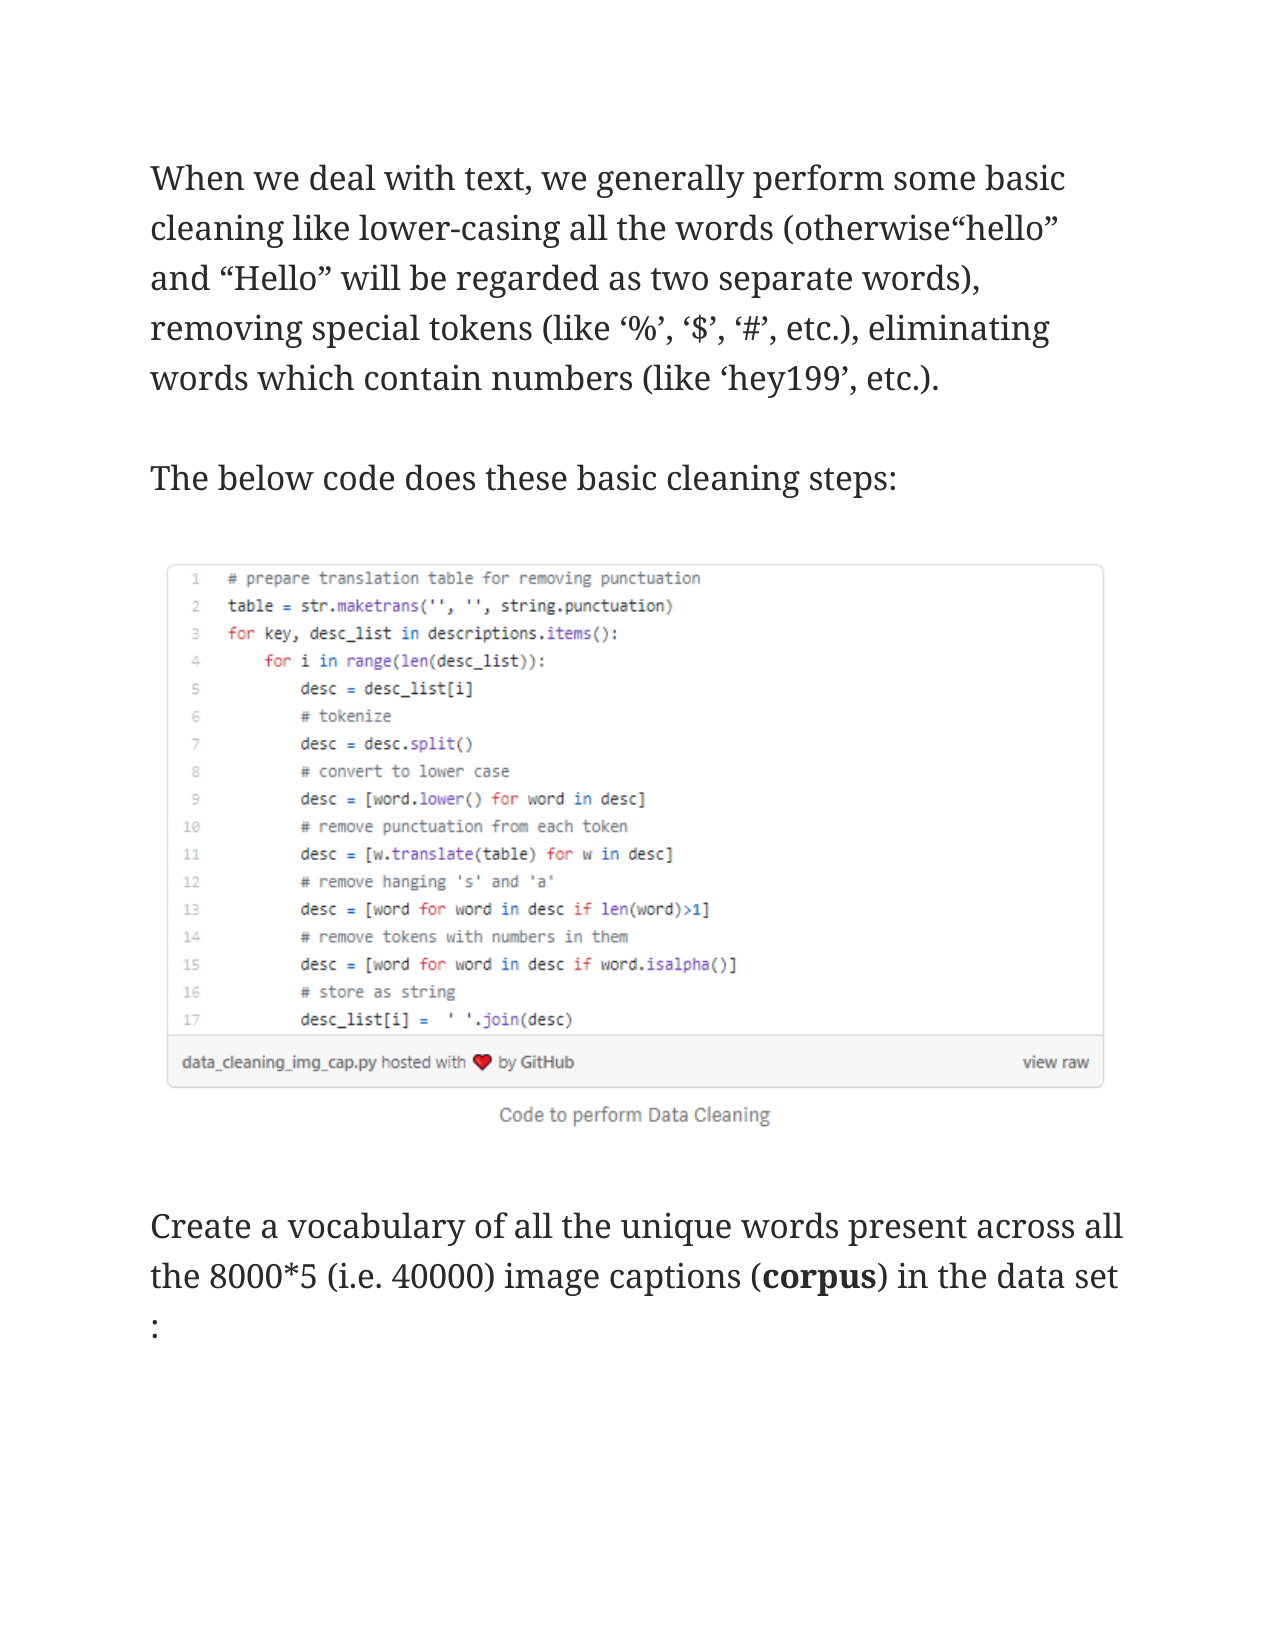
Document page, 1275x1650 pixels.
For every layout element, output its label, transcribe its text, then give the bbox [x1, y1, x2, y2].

text The below code does these basic cleaning steps: [150, 450, 1125, 500]
text Create a vocabulary of all the unique words present across all the 8000*5 (i.e. 40000) image captions (corpus) in the data set : [150, 1198, 1125, 1348]
text When we deal with text, we generally perform some basic cleaning like lower-casing all the words (otherwise“hello” and “Hello” will be regarded as two separate words), removing special tokens (like ‘%’, ‘$’, ‘#’, etc.), eliminating words which contain numbers (like ‘hey199’, etc.). [150, 150, 1125, 400]
